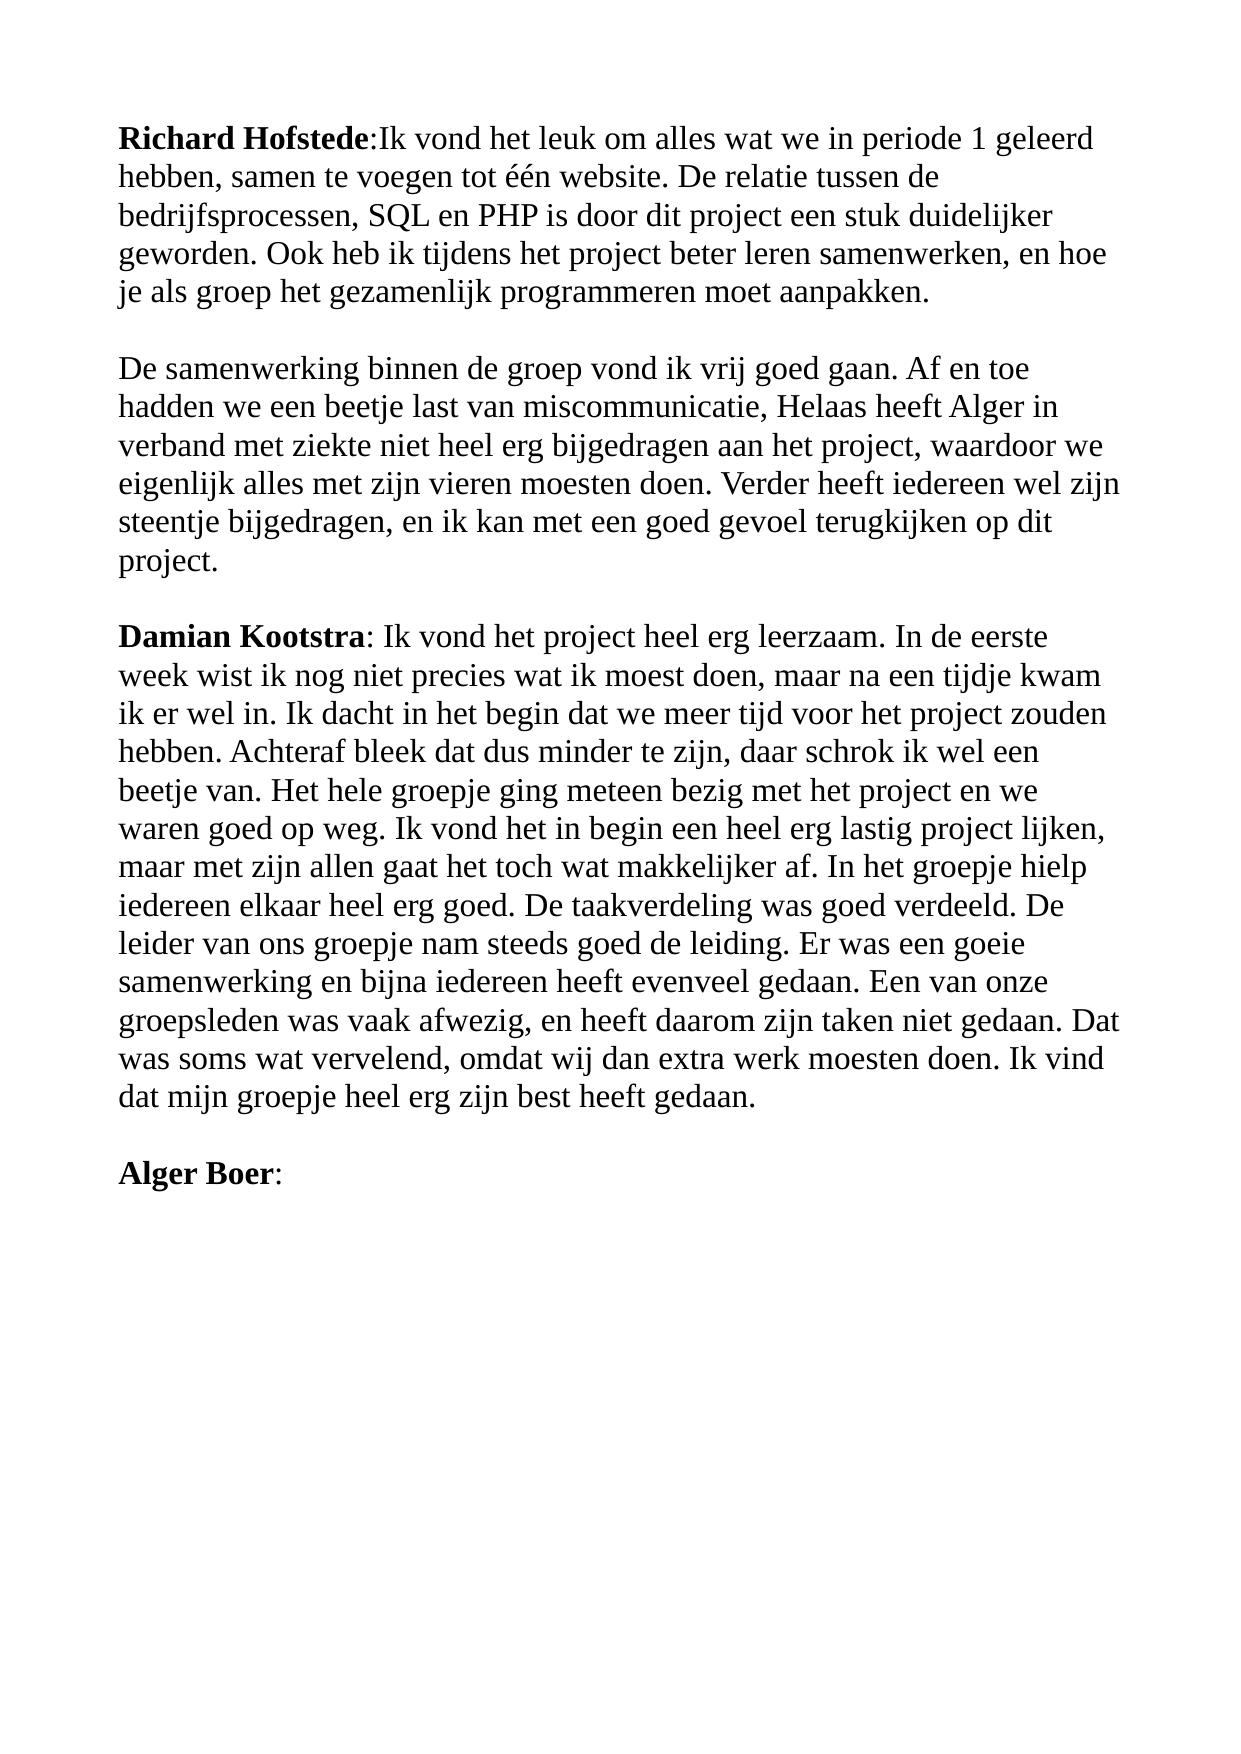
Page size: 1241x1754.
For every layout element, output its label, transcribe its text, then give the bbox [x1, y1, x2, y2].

text Alger Boer: [118, 1153, 1122, 1191]
text De samenwerking binnen de groep vond ik vrij goed gaan. Af en toe hadden we een beetje last van miscommunicatie, Helaas heeft Alger in verband met ziekte niet heel erg bijgedragen aan het project, waardoor we eigenlijk alles met zijn vieren moesten doen. Verder heeft iedereen wel zijn steentje bijgedragen, en ik kan met een goed gevoel terugkijken op dit project. [118, 348, 1122, 578]
text Damian Kootstra: Ik vond het project heel erg leerzaam. In de eerste week wist ik nog niet precies wat ik moest doen, maar na een tijdje kwam ik er wel in. Ik dacht in het begin dat we meer tijd voor het project zouden hebben. Achteraf bleek dat dus minder te zijn, daar schrok ik wel een beetje van. Het hele groepje ging meteen bezig met het project en we waren goed op weg. Ik vond het in begin een heel erg lastig project lijken, maar met zijn allen gaat het toch wat makkelijker af. In het groepje hielp iedereen elkaar heel erg goed. De taakverdeling was goed verdeeld. De leider van ons groepje nam steeds goed de leiding. Er was een goeie samenwerking en bijna iedereen heeft evenveel gedaan. Een van onze groepsleden was vaak afwezig, en heeft daarom zijn taken niet gedaan. Dat was soms wat vervelend, omdat wij dan extra werk moesten doen. Ik vind dat mijn groepje heel erg zijn best heeft gedaan. [118, 616, 1122, 1115]
text Richard Hofstede:Ik vond het leuk om alles wat we in periode 1 geleerd hebben, samen te voegen tot één website. De relatie tussen de bedrijfsprocessen, SQL en PHP is door dit project een stuk duidelijker geworden. Ook heb ik tijdens het project beter leren samenwerken, en hoe je als groep het gezamenlijk programmeren moet aanpakken. [118, 118, 1122, 310]
